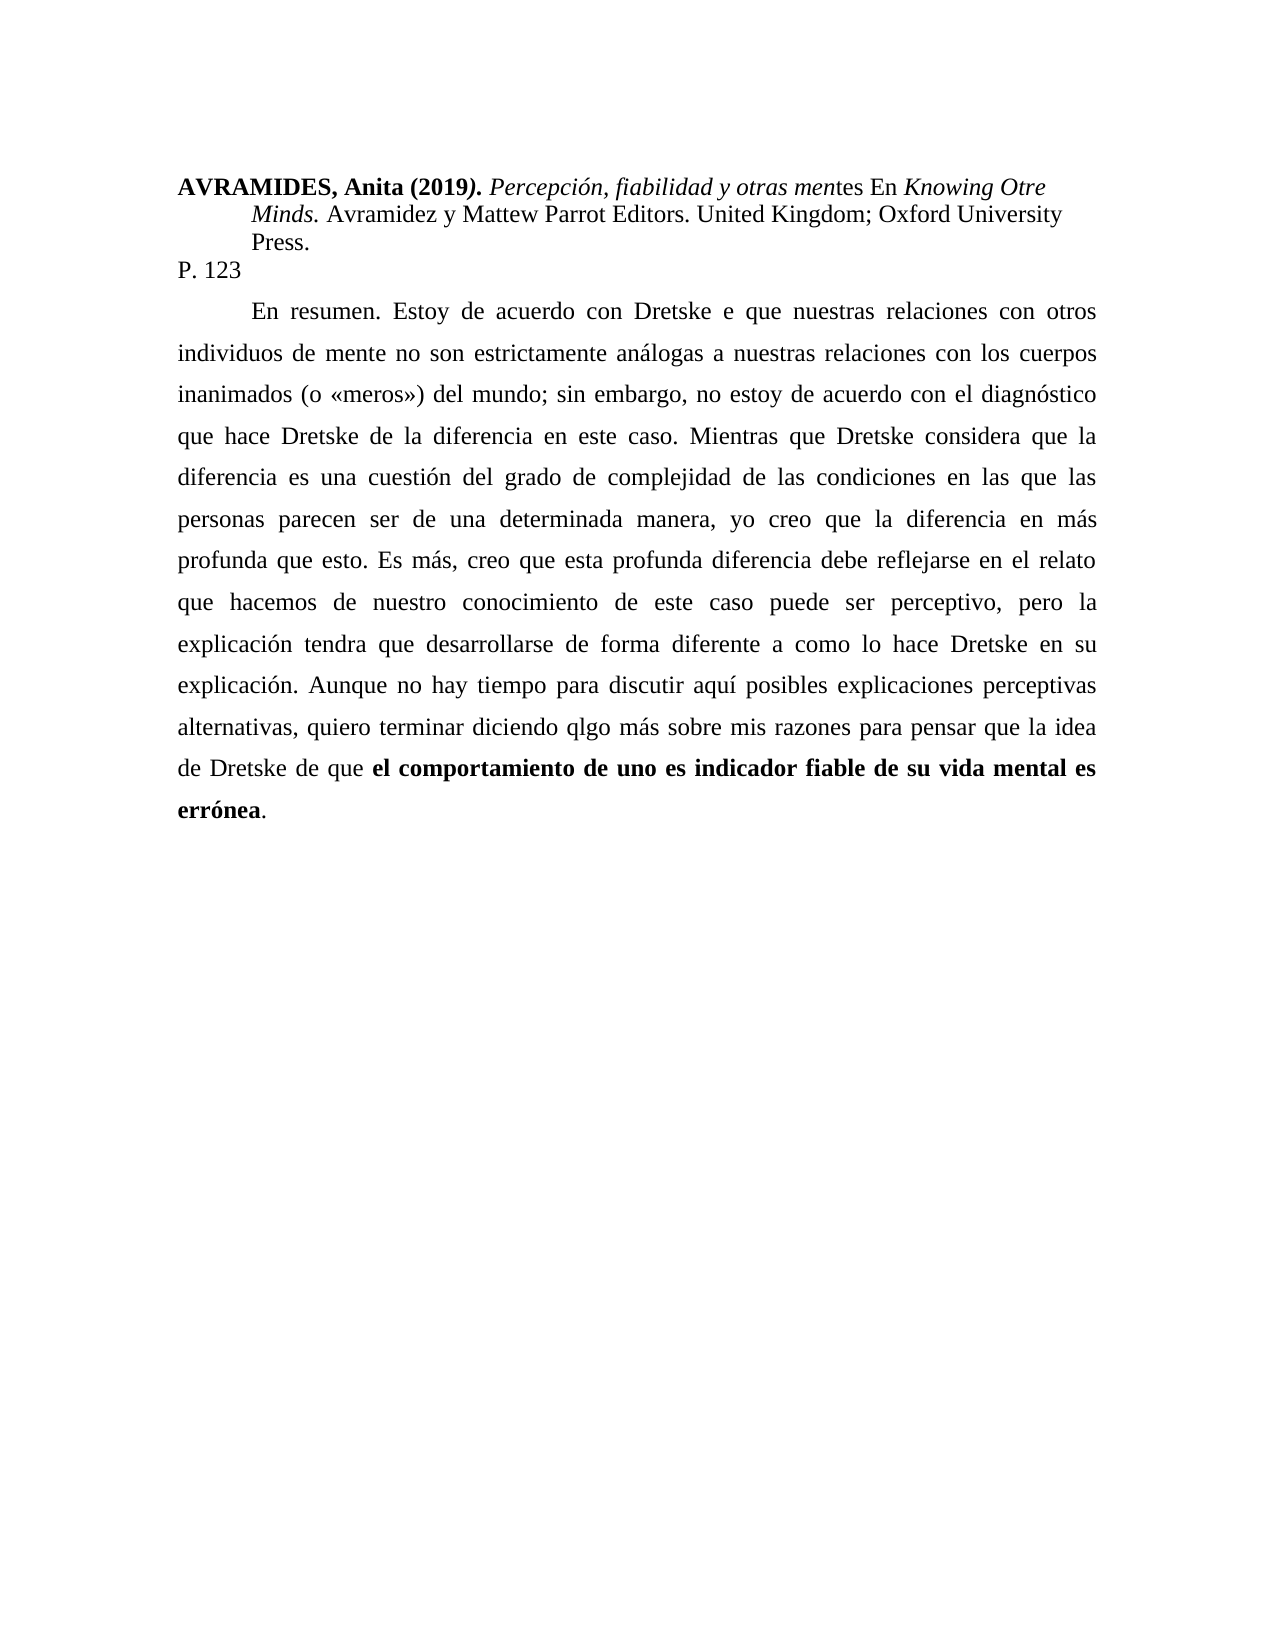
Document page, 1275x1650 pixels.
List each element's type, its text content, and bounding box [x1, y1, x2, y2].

text AVRAMIDES, Anita (2019). Percepción, fiabilidad y otras mentes En Knowing Otre Minds. Avramidez y Mattew Parrot Editors. United Kingdom; Oxford University Press. [177, 173, 1098, 256]
text P. 123 [177, 256, 1098, 283]
text En resumen. Estoy de acuerdo con Dretske e que nuestras relaciones con otros individuos de mente no son estrictamente análogas a nuestras relaciones con los cuerpos inanimados (o «meros») del mundo; sin embargo, no estoy de acuerdo con el diagnóstico que hace Dretske de la diferencia en este caso. Mientras que Dretske considera que la diferencia es una cuestión del grado de complejidad de las condiciones en las que las personas parecen ser de una determinada manera, yo creo que la diferencia en más profunda que esto. Es más, creo que esta profunda diferencia debe reflejarse en el relato que hacemos de nuestro conocimiento de este caso puede ser perceptivo, pero la explicación tendra que desarrollarse de forma diferente a como lo hace Dretske en su explicación. Aunque no hay tiempo para discutir aquí posibles explicaciones perceptivas alternativas, quiero terminar diciendo qlgo más sobre mis razones para pensar que la idea de Dretske de que el comportamiento de uno es indicador fiable de su vida mental es errónea. [177, 297, 1098, 824]
